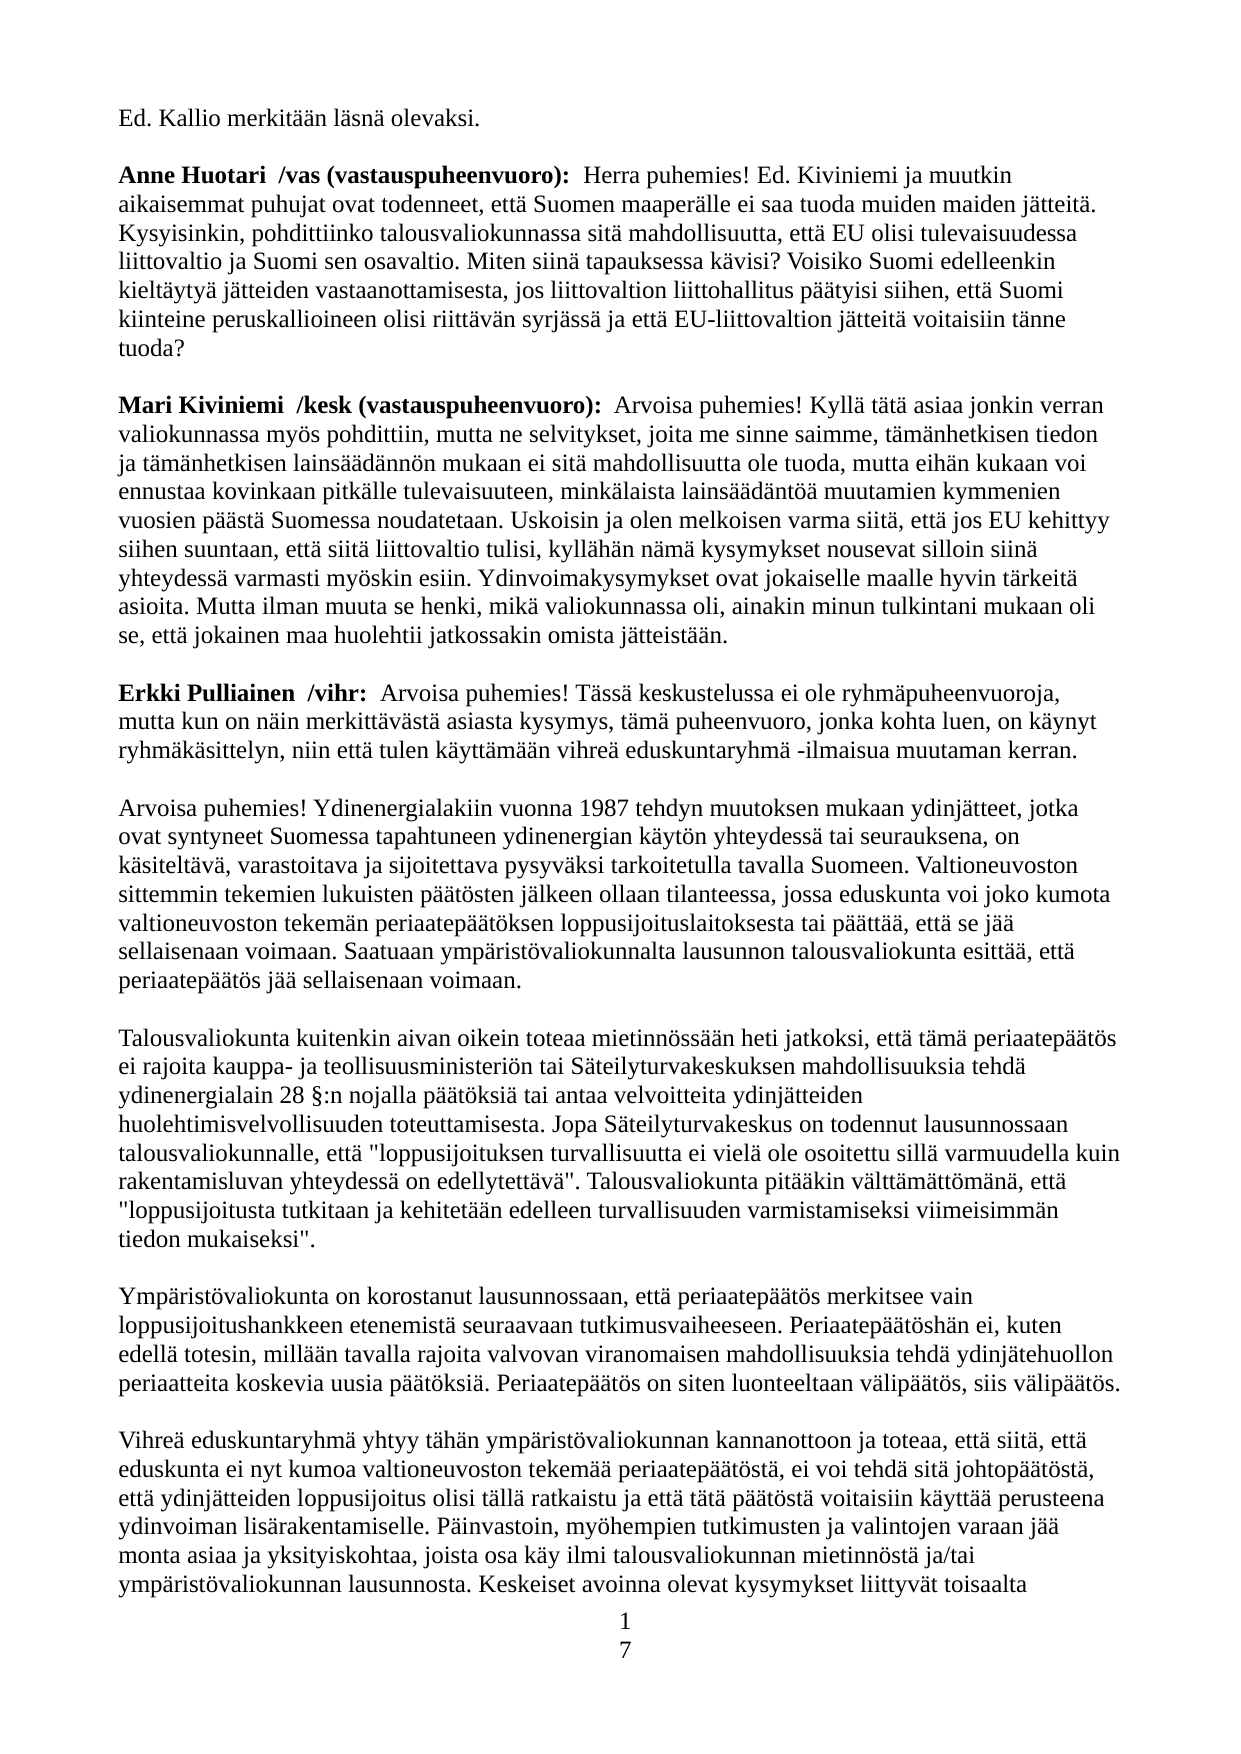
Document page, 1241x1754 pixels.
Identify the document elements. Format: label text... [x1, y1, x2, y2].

text Vihreä eduskuntaryhmä yhtyy tähän ympäristövaliokunnan kannanottoon ja toteaa, että siitä, että eduskunta ei nyt kumoa valtioneuvoston tekemää periaatepäätöstä, ei voi tehdä sitä johtopäätöstä, että ydinjätteiden loppusijoitus olisi tällä ratkaistu ja että tätä päätöstä voitaisiin käyttää perusteena ydinvoiman lisärakentamiselle. Päinvastoin, myöhempien tutkimusten ja valintojen varaan jää monta asiaa ja yksityiskohtaa, joista osa käy ilmi talousvaliokunnan mietinnöstä ja/tai ympäristövaliokunnan lausunnosta. Keskeiset avoinna olevat kysymykset liittyvät toisaalta [118, 1425, 1122, 1598]
text Anne Huotari /vas (vastauspuheenvuoro): Herra puhemies! Ed. Kiviniemi ja muutkin aikaisemmat puhujat ovat todenneet, että Suomen maaperälle ei saa tuoda muiden maiden jätteitä. Kysyisinkin, pohdittiinko talousvaliokunnassa sitä mahdollisuutta, että EU olisi tulevaisuudessa liittovaltio ja Suomi sen osavaltio. Miten siinä tapauksessa kävisi? Voisiko Suomi edelleenkin kieltäytyä jätteiden vastaanottamisesta, jos liittovaltion liittohallitus päätyisi siihen, että Suomi kiinteine peruskallioineen olisi riittävän syrjässä ja että EU-liittovaltion jätteitä voitaisiin tänne tuoda? [118, 160, 1122, 361]
text Mari Kiviniemi /kesk (vastauspuheenvuoro): Arvoisa puhemies! Kyllä tätä asiaa jonkin verran valiokunnassa myös pohdittiin, mutta ne selvitykset, joita me sinne saimme, tämänhetkisen tiedon ja tämänhetkisen lainsäädännön mukaan ei sitä mahdollisuutta ole tuoda, mutta eihän kukaan voi ennustaa kovinkaan pitkälle tulevaisuuteen, minkälaista lainsäädäntöä muutamien kymmenien vuosien päästä Suomessa noudatetaan. Uskoisin ja olen melkoisen varma siitä, että jos EU kehittyy siihen suuntaan, että siitä liittovaltio tulisi, kyllähän nämä kysymykset nousevat silloin siinä yhteydessä varmasti myöskin esiin. Ydinvoimakysymykset ovat jokaiselle maalle hyvin tärkeitä asioita. Mutta ilman muuta se henki, mikä valiokunnassa oli, ainakin minun tulkintani mukaan oli se, että jokainen maa huolehtii jatkossakin omista jätteistään. [118, 390, 1122, 649]
text Erkki Pulliainen /vihr: Arvoisa puhemies! Tässä keskustelussa ei ole ryhmäpuheenvuoroja, mutta kun on näin merkittävästä asiasta kysymys, tämä puheenvuoro, jonka kohta luen, on käynyt ryhmäkäsittelyn, niin että tulen käyttämään vihreä eduskuntaryhmä -ilmaisua muutaman kerran. [118, 678, 1122, 764]
text Ed. Kallio merkitään läsnä olevaksi. [118, 103, 1122, 131]
text Ympäristövaliokunta on korostanut lausunnossaan, että periaatepäätös merkitsee vain loppusijoitushankkeen etenemistä seuraavaan tutkimusvaiheeseen. Periaatepäätöshän ei, kuten edellä totesin, millään tavalla rajoita valvovan viranomaisen mahdollisuuksia tehdä ydinjätehuollon periaatteita koskevia uusia päätöksiä. Periaatepäätös on siten luonteeltaan välipäätös, siis välipäätös. [118, 1281, 1122, 1396]
text Arvoisa puhemies! Ydinenergialakiin vuonna 1987 tehdyn muutoksen mukaan ydinjätteet, jotka ovat syntyneet Suomessa tapahtuneen ydinenergian käytön yhteydessä tai seurauksena, on käsiteltävä, varastoitava ja sijoitettava pysyväksi tarkoitetulla tavalla Suomeen. Valtioneuvoston sittemmin tekemien lukuisten päätösten jälkeen ollaan tilanteessa, jossa eduskunta voi joko kumota valtioneuvoston tekemän periaatepäätöksen loppusijoituslaitoksesta tai päättää, että se jää sellaisenaan voimaan. Saatuaan ympäristövaliokunnalta lausunnon talousvaliokunta esittää, että periaatepäätös jää sellaisenaan voimaan. [118, 793, 1122, 994]
text Talousvaliokunta kuitenkin aivan oikein toteaa mietinnössään heti jatkoksi, että tämä periaatepäätös ei rajoita kauppa- ja teollisuusministeriön tai Säteilyturvakeskuksen mahdollisuuksia tehdä ydinenergialain 28 §:n nojalla päätöksiä tai antaa velvoitteita ydinjätteiden huolehtimisvelvollisuuden toteuttamisesta. Jopa Säteilyturvakeskus on todennut lausunnossaan talousvaliokunnalle, että "loppusijoituksen turvallisuutta ei vielä ole osoitettu sillä varmuudella kuin rakentamisluvan yhteydessä on edellytettävä". Talousvaliokunta pitääkin välttämättömänä, että "loppusijoitusta tutkitaan ja kehitetään edelleen turvallisuuden varmistamiseksi viimeisimmän tiedon mukaiseksi". [118, 1023, 1122, 1253]
